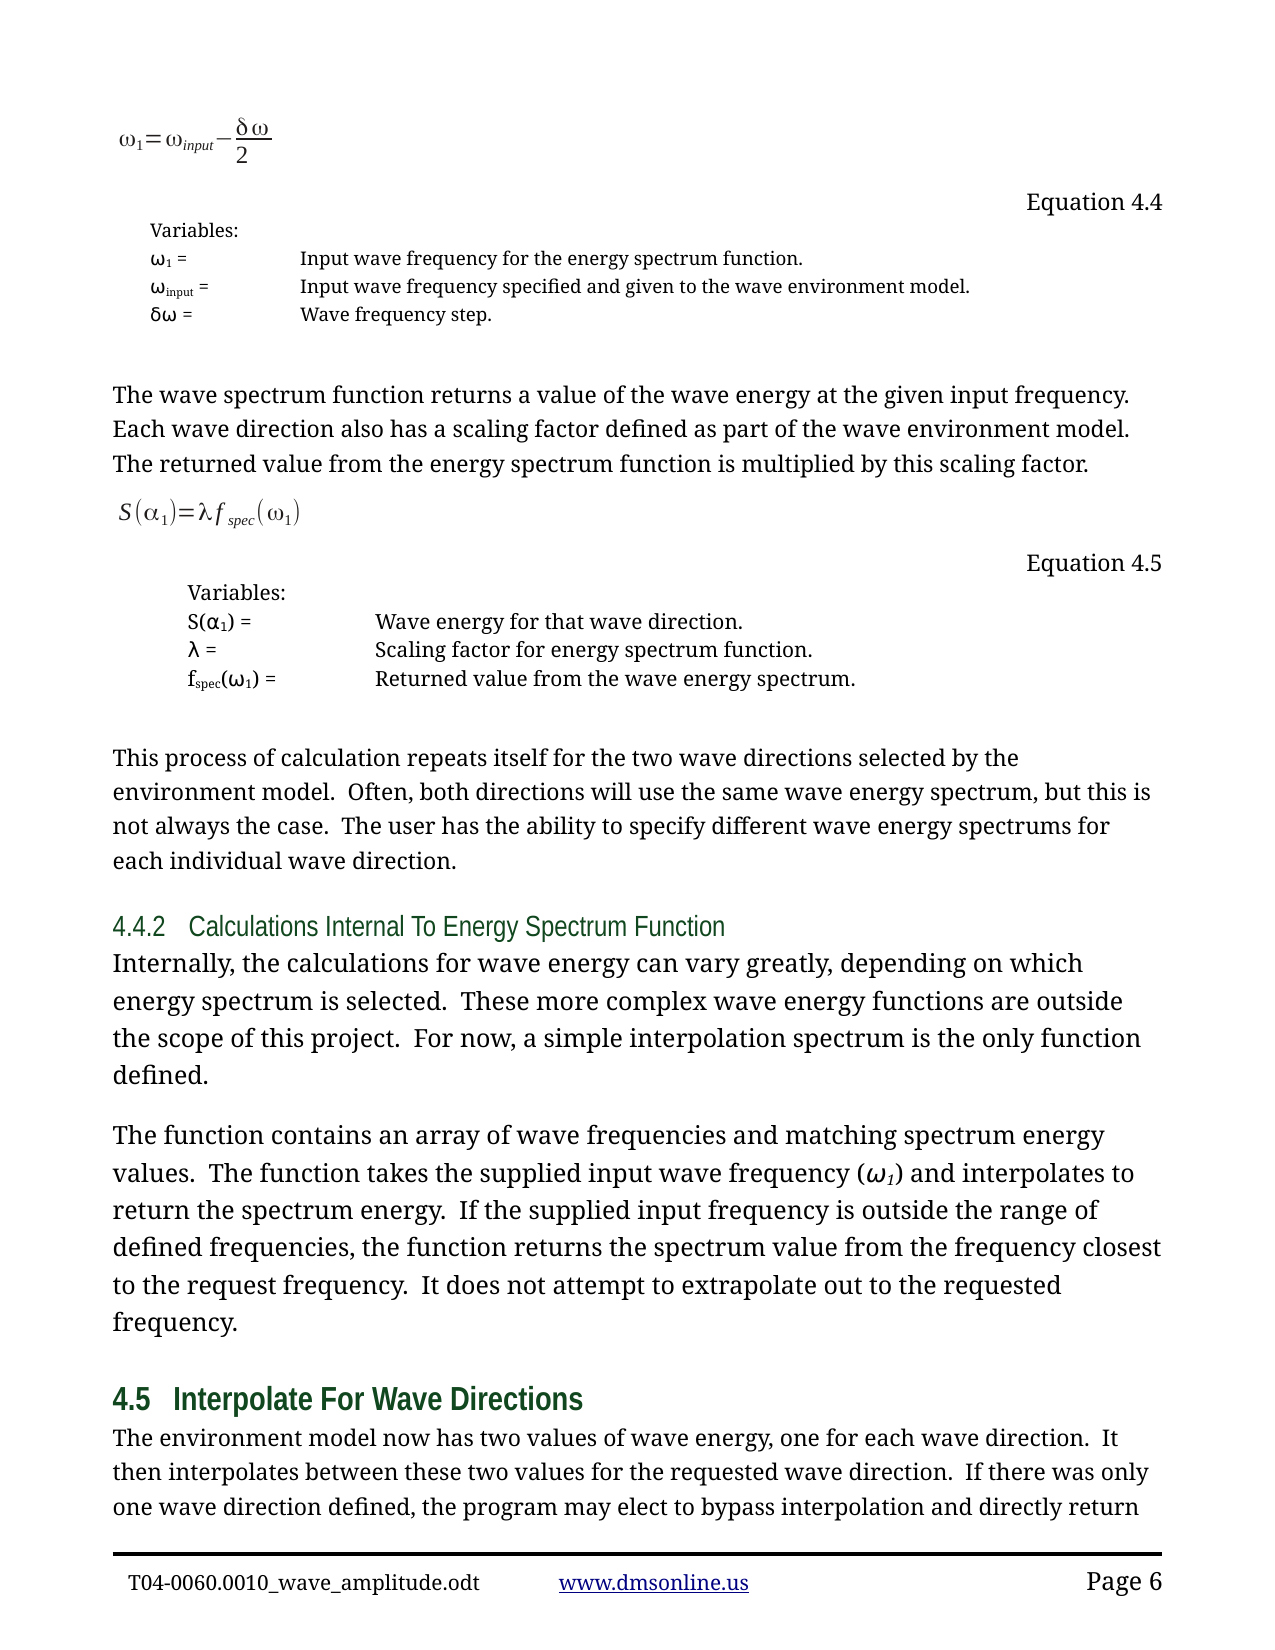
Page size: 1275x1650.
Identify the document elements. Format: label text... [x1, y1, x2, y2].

text fspec(ω1) = Returned value from the wave energy spectrum. [187, 664, 1162, 692]
text The environment model now has two values of wave energy, one for each wave direction. It then interpolates between these two values for the requested wave direction. If there was only one wave direction defined, the program may elect to bypass interpolation and directly return [112, 1422, 1162, 1522]
text Internally, the calculations for wave energy can vary greatly, depending on which energy spectrum is selected. These more complex wave energy functions are outside the scope of this project. For now, a simple interpolation spectrum is the only function defined. [112, 946, 1162, 1092]
subtitle Interpolate for Wave Directions [112, 1380, 1162, 1418]
text Variables: [187, 578, 1162, 607]
text Equation 4.4 [112, 186, 1162, 217]
text The function contains an array of wave frequencies and matching spectrum energy values. The function takes the supplied input wave frequency (ω1) and interpolates to return the spectrum energy. If the supplied input frequency is outside the range of defined frequencies, the function returns the spectrum value from the frequency closest to the request frequency. It does not attempt to extrapolate out to the requested frequency. [112, 1118, 1162, 1339]
text Equation 4.5 [112, 547, 1162, 578]
text δω = Wave frequency step. [150, 302, 1162, 327]
text ωinput = Input wave frequency specified and given to the wave environment model. [150, 273, 1162, 299]
text Variables: [150, 217, 1162, 243]
text ω1 = Input wave frequency for the energy spectrum function. [150, 246, 1162, 271]
text λ = Scaling factor for energy spectrum function. [187, 635, 1162, 664]
text The wave spectrum function returns a value of the wave energy at the given input frequency. Each wave direction also has a scaling factor defined as part of the wave environment model. The returned value from the energy spectrum function is multiplied by this scaling factor. [112, 379, 1162, 479]
text S(α1) = Wave energy for that wave direction. [187, 607, 1162, 635]
subtitle Calculations Internal to Energy Spectrum Function [112, 909, 1162, 942]
text This process of calculation repeats itself for the two wave directions selected by the environment model. Often, both directions will use the same wave energy spectrum, but this is not always the case. The user has the ability to specify different wave energy spectrums for each individual wave direction. [112, 741, 1162, 876]
